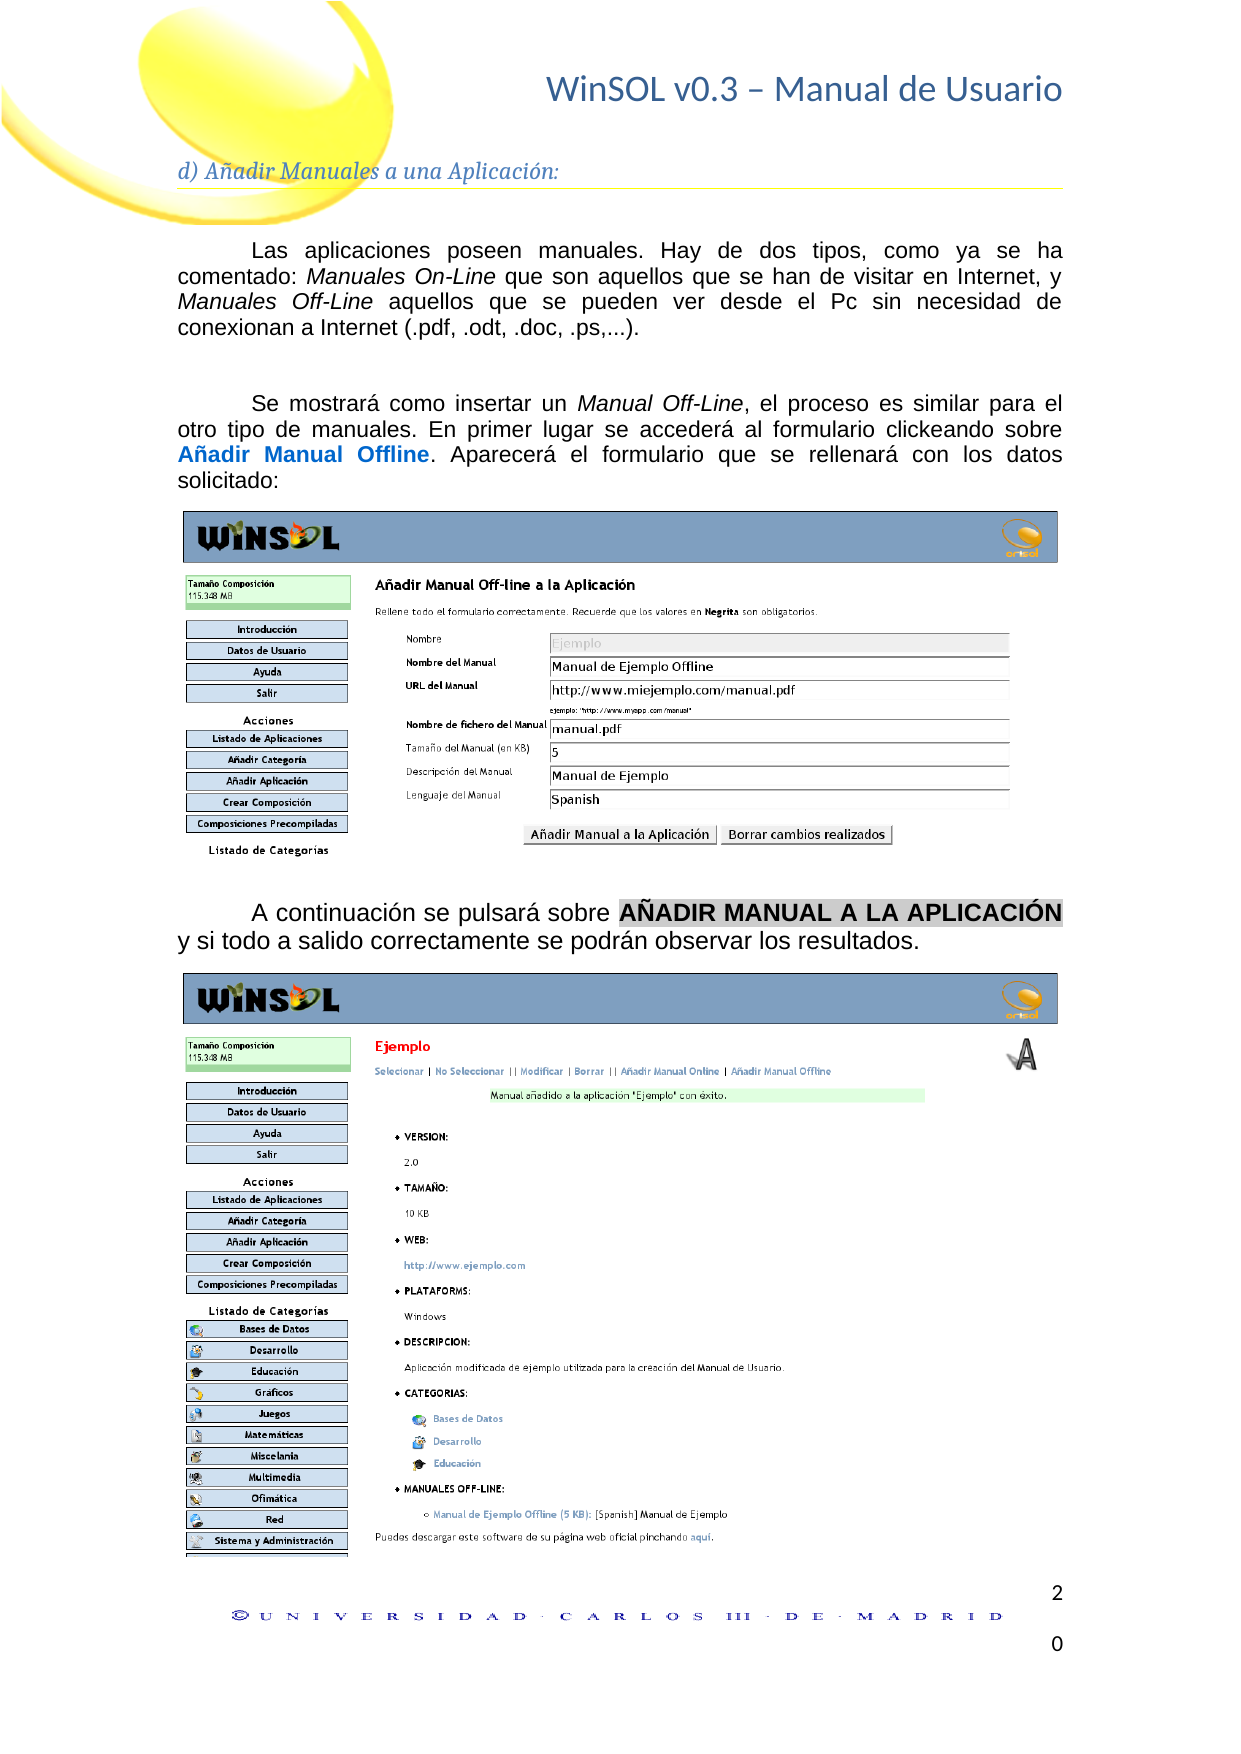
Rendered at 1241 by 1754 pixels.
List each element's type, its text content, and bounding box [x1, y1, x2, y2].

picture [177, 505, 1063, 859]
picture [232, 1608, 1035, 1626]
picture [177, 967, 1063, 1557]
text A continuación se pulsará sobre AÑADIR MANUAL A LA APLICACIÓN y si todo a salido correctamente se podrán observar los resultados. [177, 899, 1063, 955]
subtitle d) Añadir Manuales a una Aplicación: [458, 157, 1063, 188]
list Lista Completa Detallada: Este es el listado que aparecerá por defecto, es la mejor forma pare seleccionar/deseleccionar las aplicaciones y las categorías ya que proporciona una visión completa de todo el contenido. [1, 1, 457, 225]
text Se mostrará como insertar un Manual Off-Line, el proceso es similar para el otro tipo de manuales. En primer lugar se accederá al formulario clickeando sobre Añadir Manual Offline. Aparecerá el formulario que se rellenará con los datos solicitado: [177, 391, 1063, 493]
text Las aplicaciones poseen manuales. Hay de dos tipos, como ya se ha comentado: Manuales On-Line que son aquellos que se han de visitar en Internet, y Manuales Off-Line aquellos que se pueden ver desde el Pc sin necesidad de conexionan a Internet (.pdf, .odt, .doc, .ps,...). [177, 238, 1063, 340]
